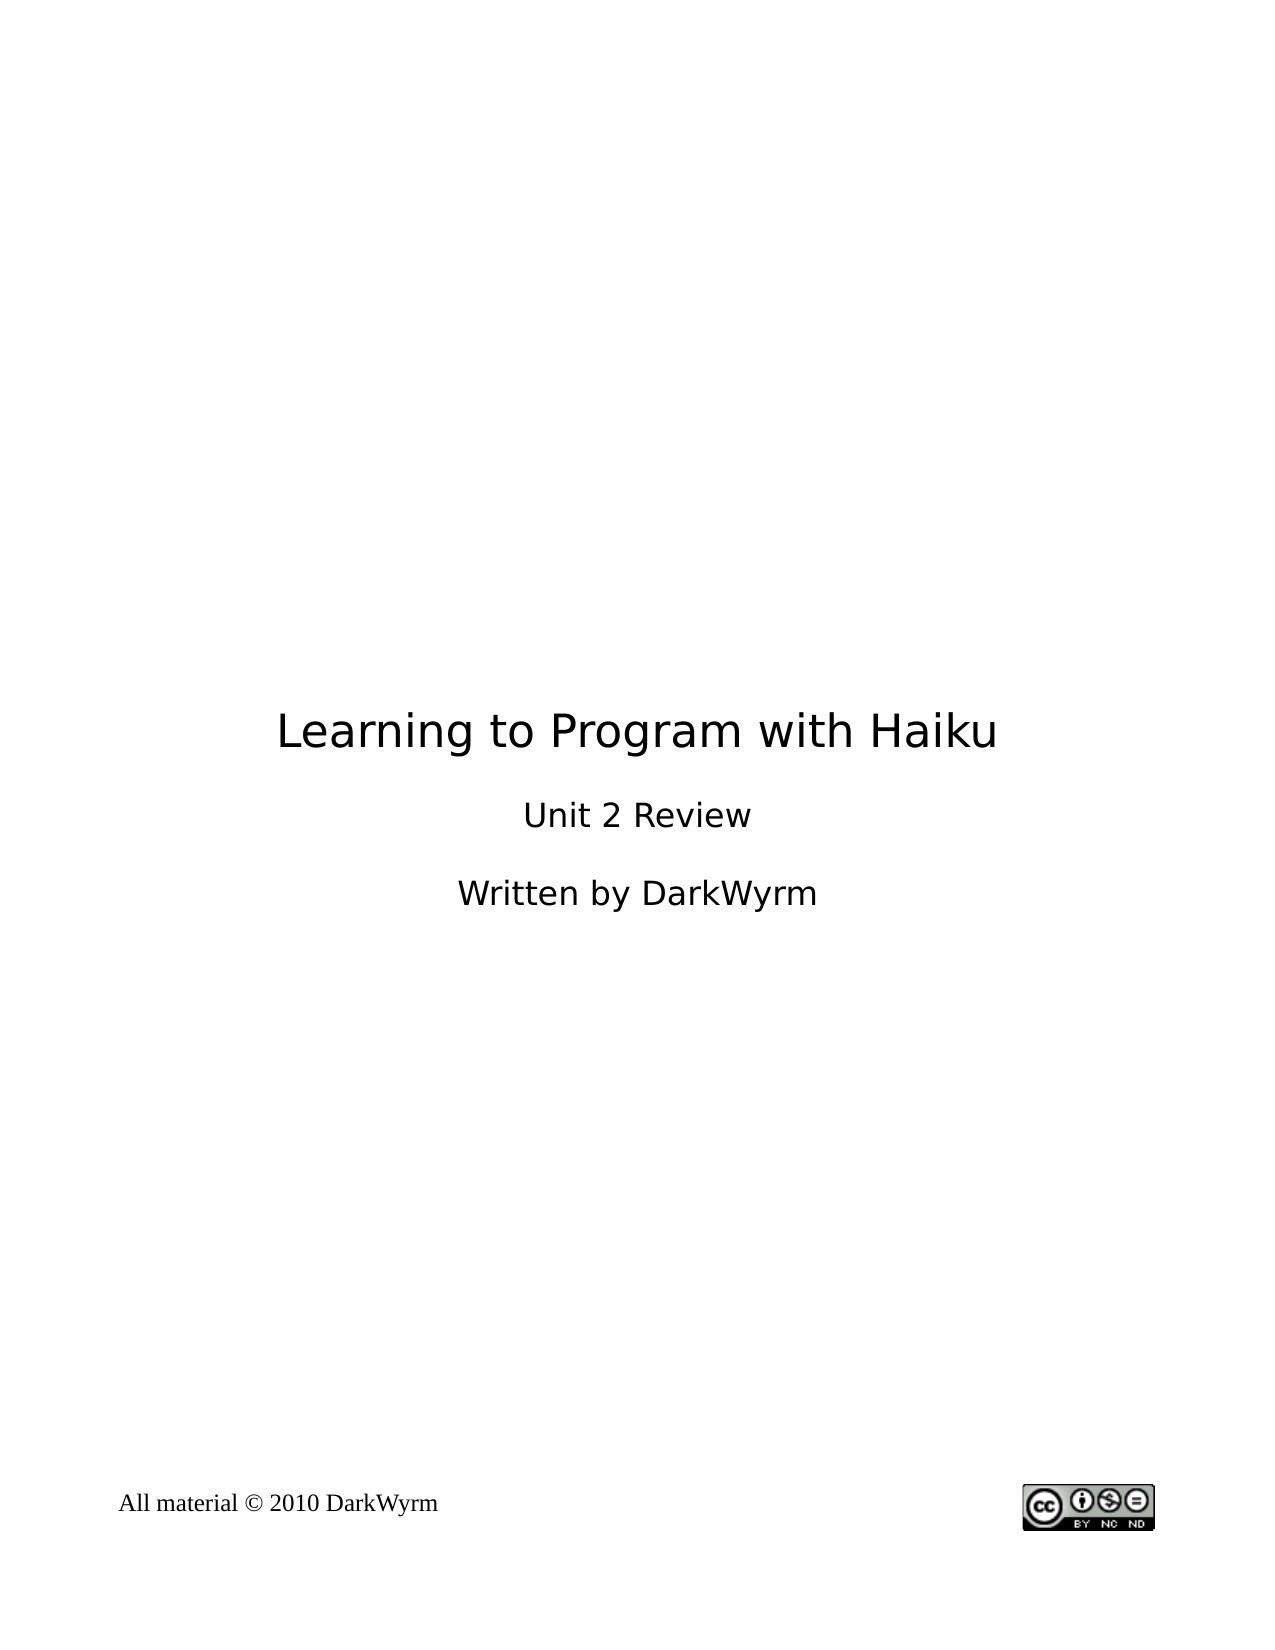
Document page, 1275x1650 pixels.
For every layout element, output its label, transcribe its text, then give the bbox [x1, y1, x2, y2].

picture [1022, 1484, 1155, 1531]
text All material © 2010 DarkWyrm [118, 1488, 1022, 1517]
text Unit 2 Review [118, 797, 1157, 836]
text Learning to Program with Haiku [118, 705, 1157, 758]
text Written by DarkWyrm [118, 875, 1157, 913]
